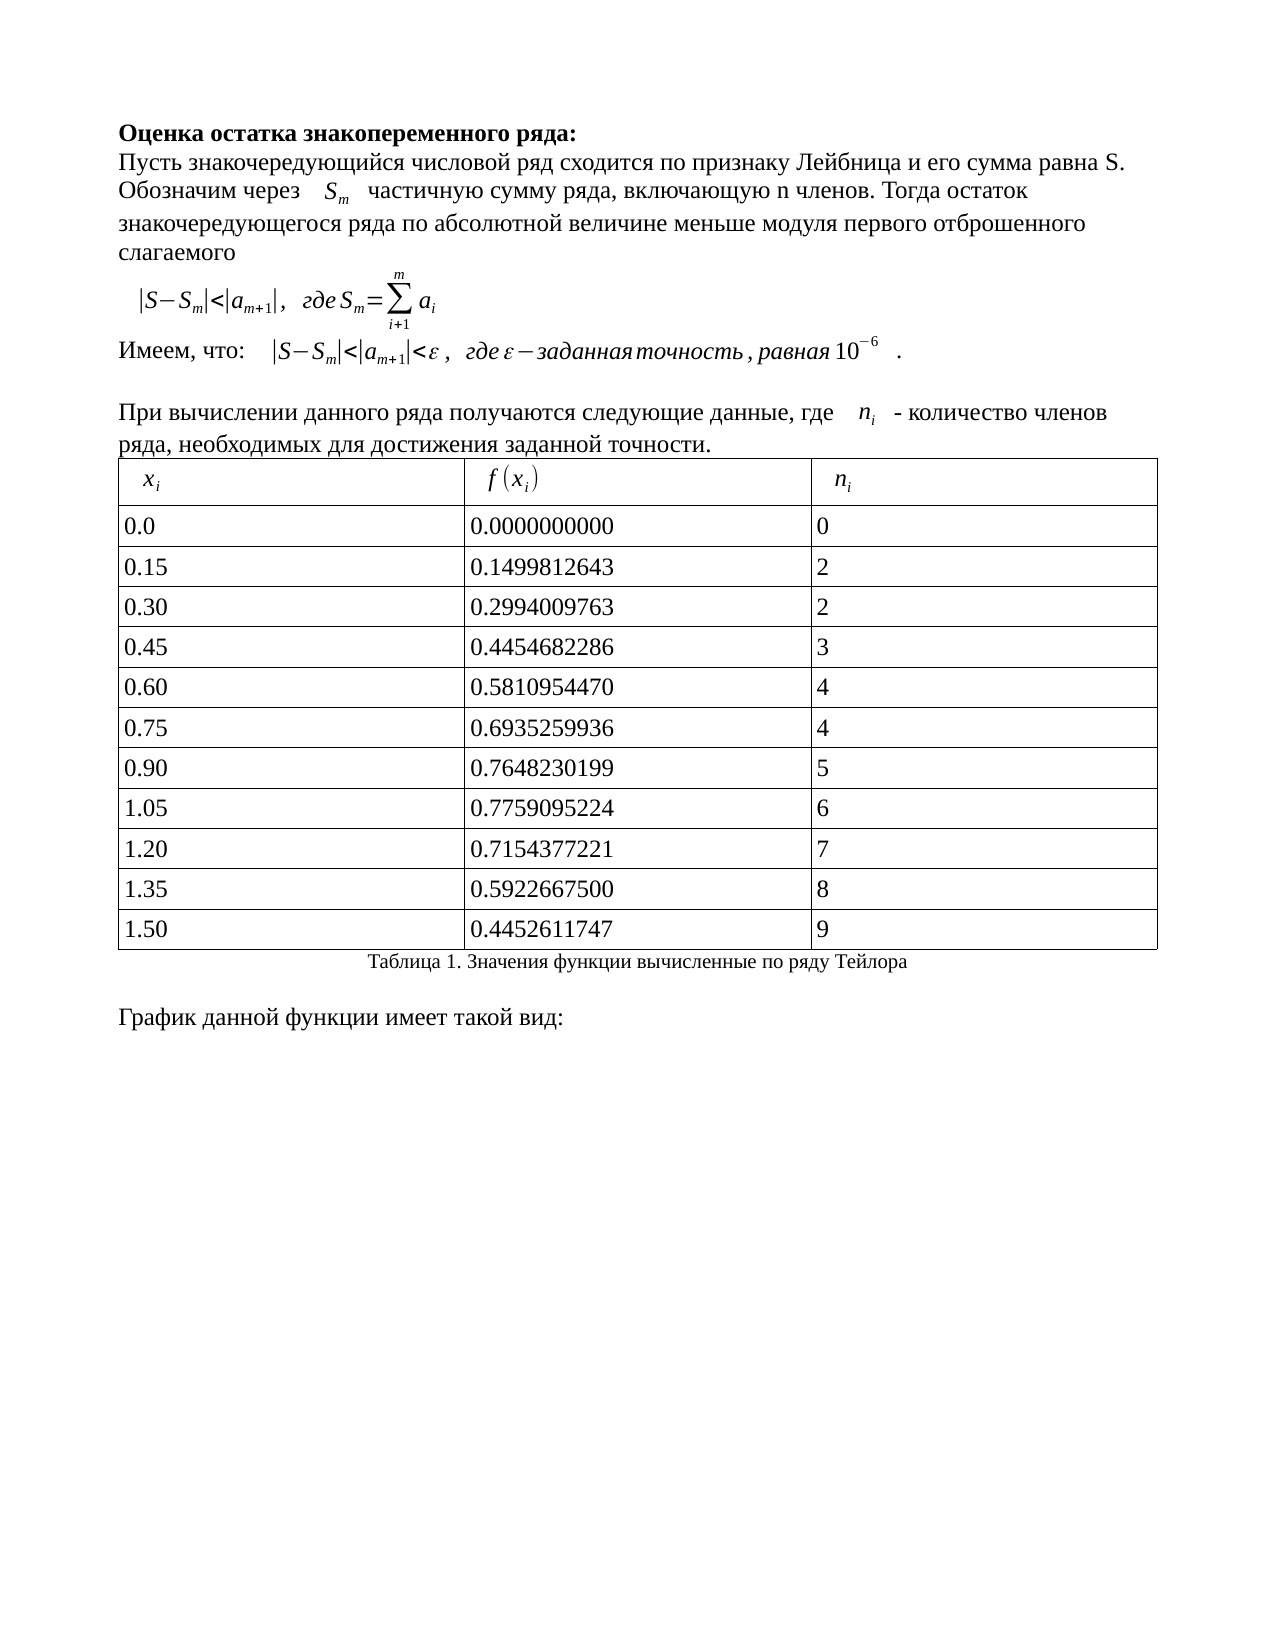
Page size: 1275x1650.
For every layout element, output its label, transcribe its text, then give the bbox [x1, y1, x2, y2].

table_cell 9 [812, 910, 1157, 949]
table_cell 0.75 [119, 708, 464, 747]
table_cell 0.90 [119, 748, 464, 788]
table_cell 0.6935259936 [465, 708, 811, 747]
table_cell 0.0 [119, 506, 464, 546]
table_cell 0.4452611747 [465, 910, 811, 949]
table_cell 1.35 [119, 869, 464, 908]
table_cell 0.1499812643 [465, 547, 811, 586]
table_cell 0.4454682286 [465, 627, 811, 667]
table_cell 1.50 [119, 910, 464, 949]
table_cell 0.2994009763 [465, 587, 811, 626]
table_cell 0.7154377221 [465, 829, 811, 868]
table_cell 8 [812, 869, 1157, 908]
text Пусть знакочередующийся числовой ряд сходится по признаку Лейбница и его сумма равна S. Обозначим через частичную сумму ряда, включающую n членов. Тогда остаток знакочередующегося ряда по абсолютной величине меньше модуля первого отброшенного слагаемого [118, 147, 1157, 266]
text Оценка остатка знакопеременного ряда: [118, 118, 1157, 147]
table_cell 4 [812, 668, 1157, 707]
table_cell 0.5810954470 [465, 668, 811, 707]
table_cell 2 [812, 547, 1157, 586]
table_cell 0.30 [119, 587, 464, 626]
text Имеем, что: . [118, 333, 1157, 368]
text Таблица 1. Значения функции вычисленные по ряду Тейлора [118, 950, 1157, 973]
table_header [119, 459, 464, 505]
table_cell 0.0000000000 [465, 506, 811, 546]
table_cell 0.7648230199 [465, 748, 811, 788]
table_cell 7 [812, 829, 1157, 868]
table_cell 0.45 [119, 627, 464, 667]
table_cell 1.20 [119, 829, 464, 868]
table_cell 0.5922667500 [465, 869, 811, 908]
table_cell 6 [812, 789, 1157, 828]
table_cell 4 [812, 708, 1157, 747]
table_header [812, 459, 1157, 505]
table_cell 5 [812, 748, 1157, 788]
table_cell 0 [812, 506, 1157, 546]
text При вычислении данного ряда получаются следующие данные, где - количество членов ряда, необходимых для достижения заданной точности. [118, 397, 1157, 458]
table_header [465, 459, 811, 505]
table_cell 0.15 [119, 547, 464, 586]
table_cell 1.05 [119, 789, 464, 828]
text График данной функции имеет такой вид: [118, 1002, 1157, 1031]
table_cell 2 [812, 587, 1157, 626]
table_cell 0.60 [119, 668, 464, 707]
table_cell 3 [812, 627, 1157, 667]
table_cell 0.7759095224 [465, 789, 811, 828]
